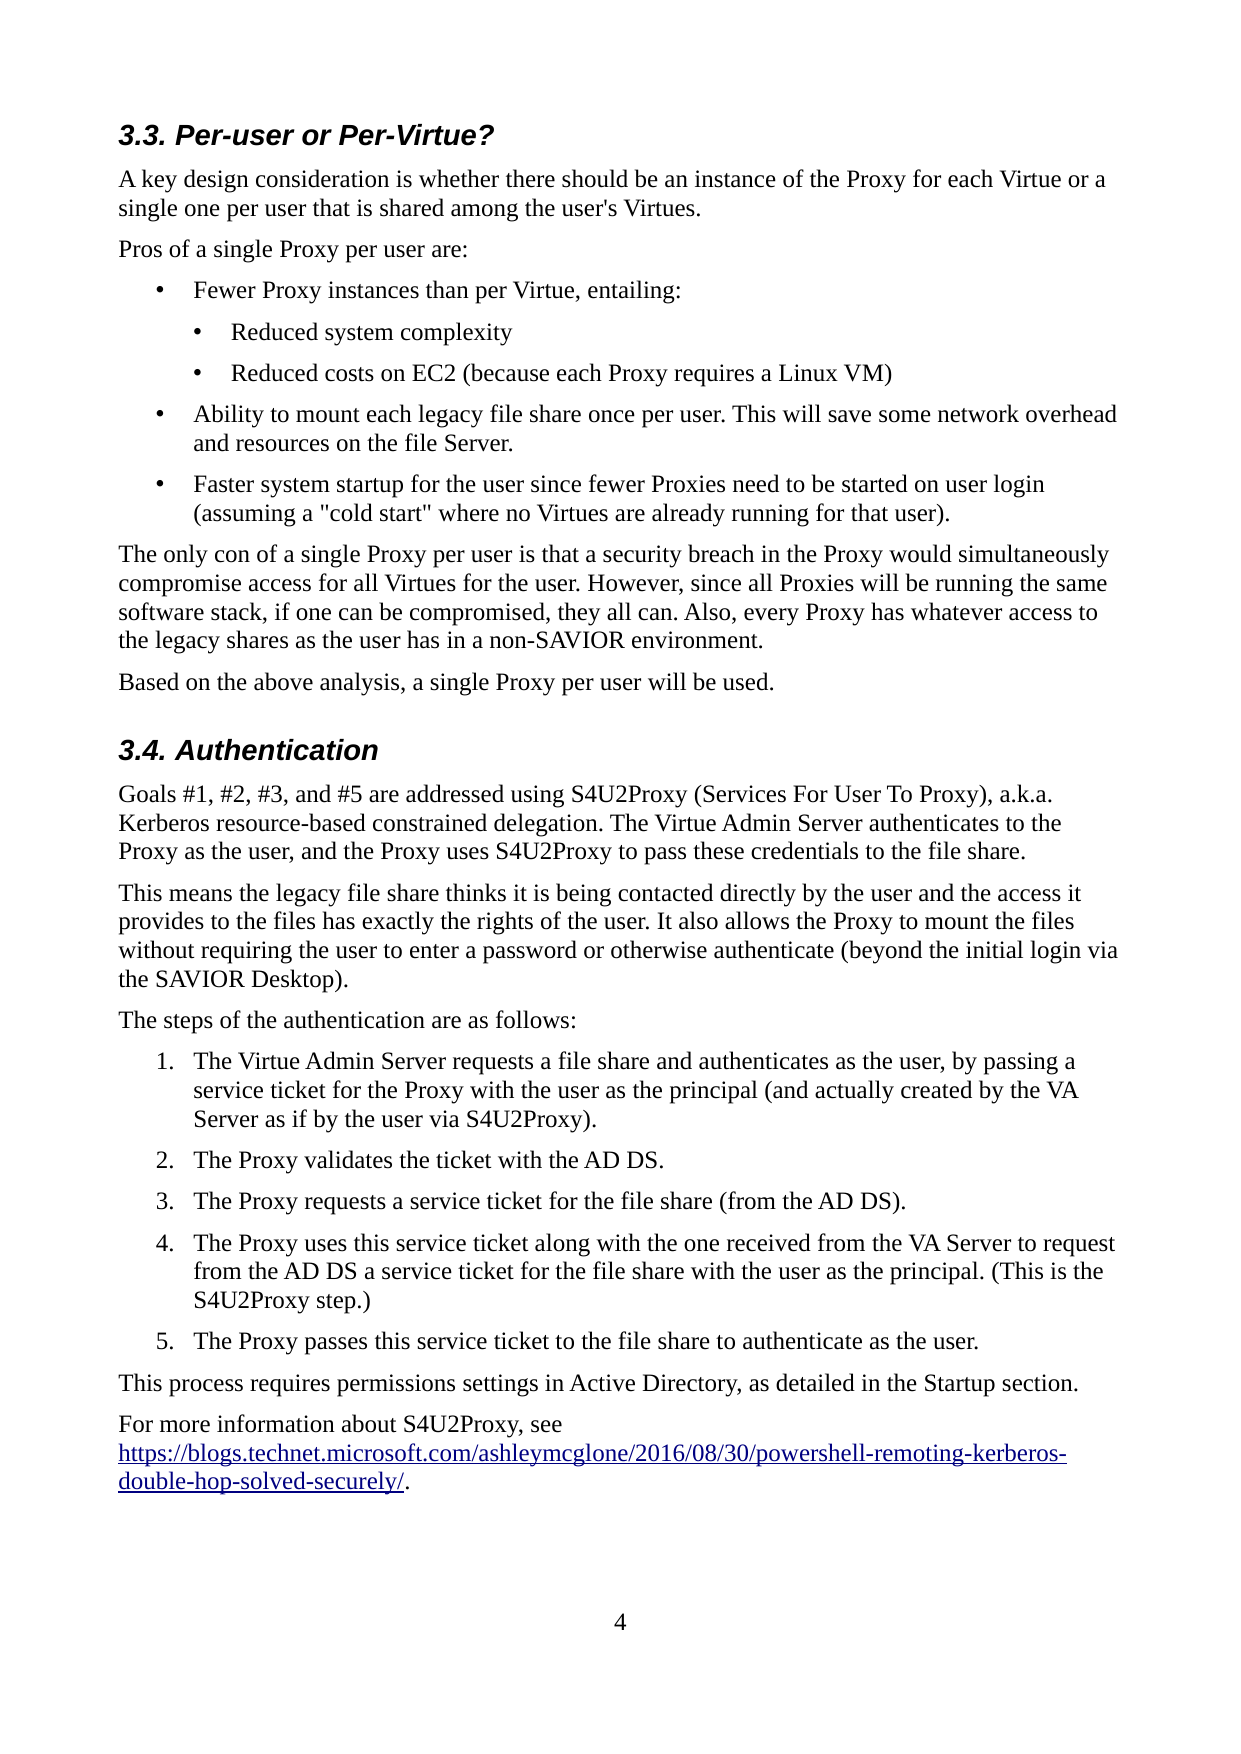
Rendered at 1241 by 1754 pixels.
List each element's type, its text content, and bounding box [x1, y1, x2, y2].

list The Proxy passes this service ticket to the file share to authenticate as the user. [156, 1326, 1122, 1355]
text Goals #1, #2, #3, and #5 are addressed using S4U2Proxy (Services For User To Proxy), a.k.a. Kerberos resource-based constrained delegation. The Virtue Admin Server authenticates to the Proxy as the user, and the Proxy uses S4U2Proxy to pass these credentials to the file share. [118, 779, 1122, 865]
list The Proxy validates the ticket with the AD DS. [156, 1145, 1122, 1174]
text This means the legacy file share thinks it is being contacted directly by the user and the access it provides to the files has exactly the rights of the user. It also allows the Proxy to mount the files without requiring the user to enter a password or otherwise authenticate (beyond the initial login via the SAVIOR Desktop). [118, 878, 1122, 993]
text For more information about S4U2Proxy, see https://blogs.technet.microsoft.com/ashleymcglone/2016/08/30/powershell-remoting-kerberos-double-hop-solved-securely/. [118, 1409, 1122, 1495]
list The Proxy uses this service ticket along with the one received from the VA Server to request from the AD DS a service ticket for the file share with the user as the principal. (This is the S4U2Proxy step.) [156, 1228, 1122, 1314]
list Faster system startup for the user since fewer Proxies need to be started on user login (assuming a "cold start" where no Virtues are already running for that user). [156, 469, 1122, 527]
text Pros of a single Proxy per user are: [118, 234, 1122, 263]
subtitle Per-user or Per-Virtue? [118, 118, 1122, 152]
text The steps of the authentication are as follows: [118, 1005, 1122, 1034]
text The only con of a single Proxy per user is that a security breach in the Proxy would simultaneously compromise access for all Virtues for the user. However, since all Proxies will be running the same software stack, if one can be compromised, they all can. Also, every Proxy has whatever access to the legacy shares as the user has in a non-SAVIOR environment. [118, 539, 1122, 654]
text A key design consideration is whether there should be an instance of the Proxy for each Virtue or a single one per user that is shared among the user's Virtues. [118, 164, 1122, 222]
list Fewer Proxy instances than per Virtue, entailing: [156, 275, 1122, 304]
list Reduced costs on EC2 (because each Proxy requires a Linux VM) [193, 358, 1122, 387]
list Reduced system complexity [193, 317, 1122, 345]
text This process requires permissions settings in Active Directory, as detailed in the Startup section. [118, 1368, 1122, 1396]
list The Proxy requests a service ticket for the file share (from the AD DS). [156, 1186, 1122, 1215]
list Ability to mount each legacy file share once per user. This will save some network overhead and resources on the file Server. [156, 399, 1122, 457]
subtitle Authentication [118, 733, 1122, 766]
text Based on the above analysis, a single Proxy per user will be used. [118, 667, 1122, 695]
list The Virtue Admin Server requests a file share and authenticates as the user, by passing a service ticket for the Proxy with the user as the principal (and actually created by the VA Server as if by the user via S4U2Proxy). [156, 1046, 1122, 1133]
